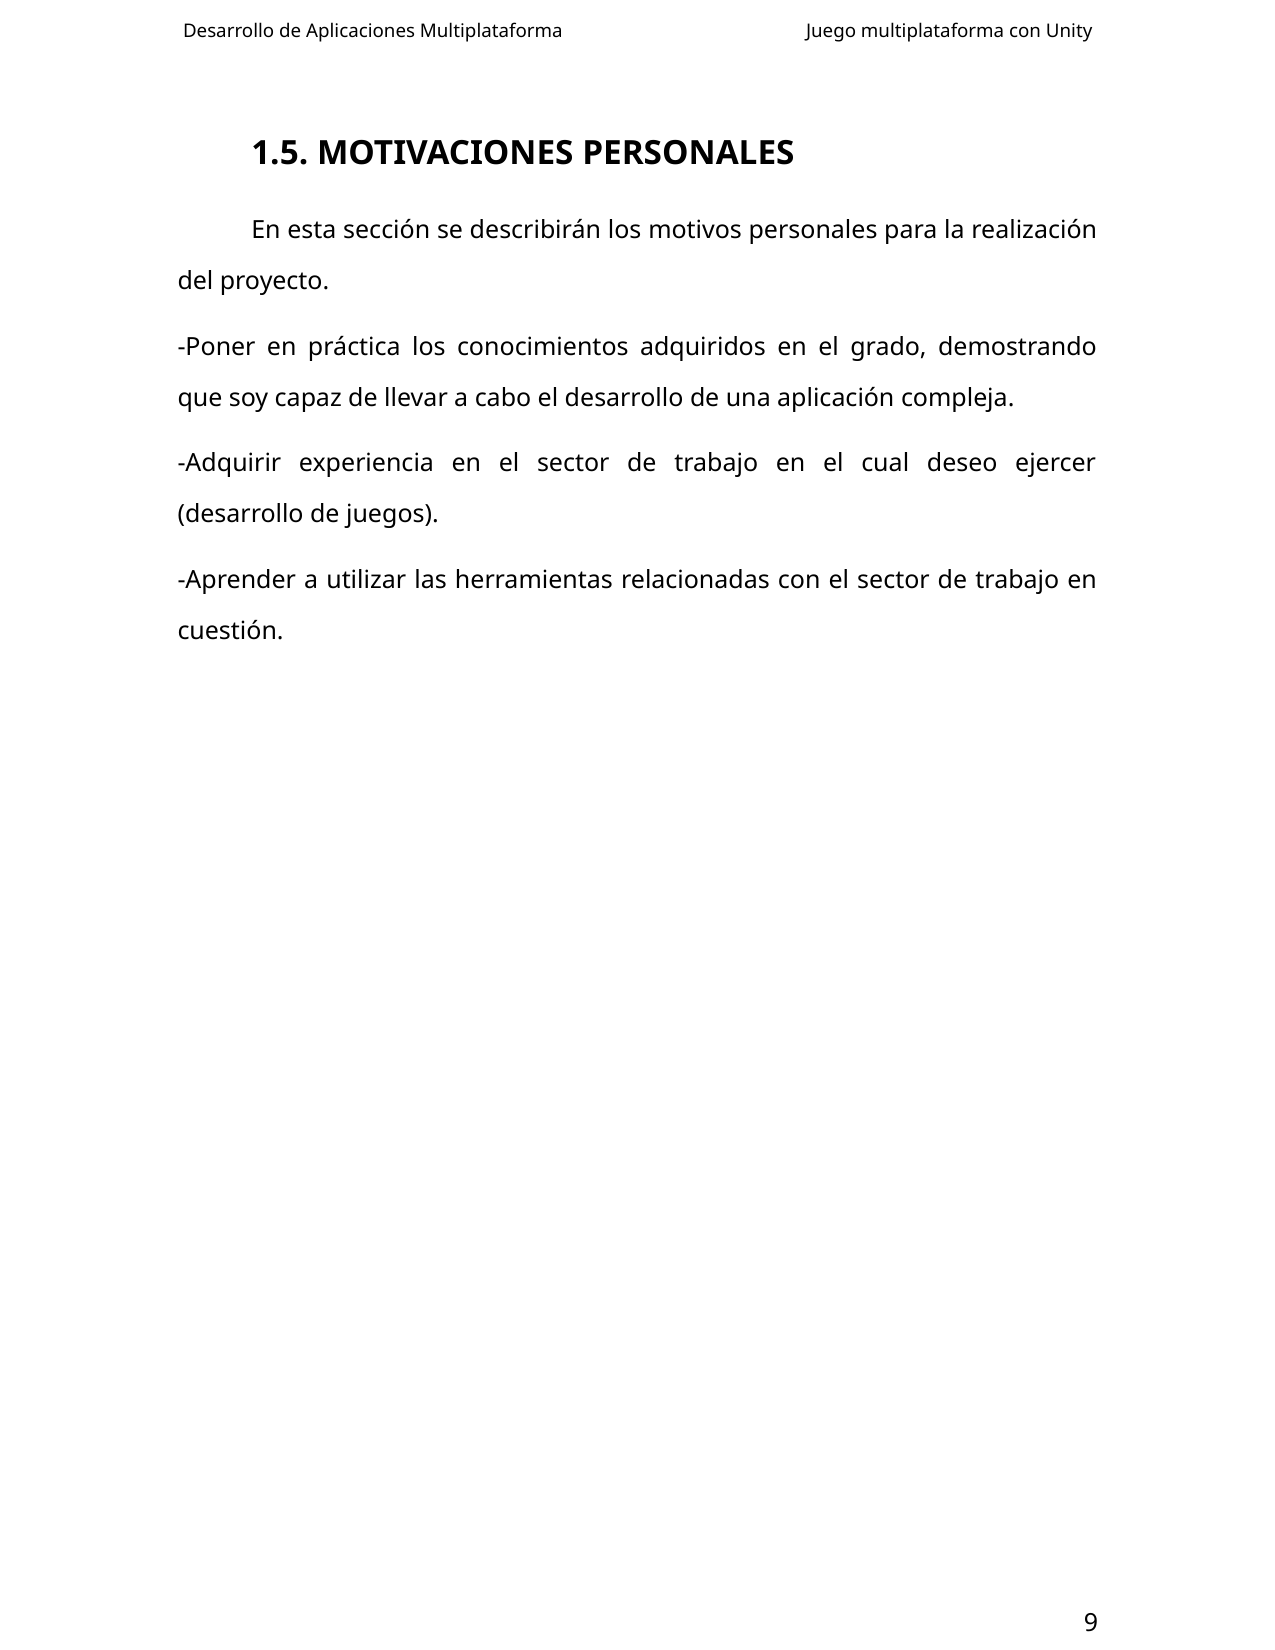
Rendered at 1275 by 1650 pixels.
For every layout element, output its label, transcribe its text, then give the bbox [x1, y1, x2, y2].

text -Aprender a utilizar las herramientas relacionadas con el sector de trabajo en cuestión. [177, 562, 1098, 647]
text En esta sección se describirán los motivos personales para la realización del proyecto. [177, 212, 1098, 297]
text 1.5. MOTIVACIONES PERSONALES [177, 129, 1098, 174]
text -Adquirir experiencia en el sector de trabajo en el cual deseo ejercer (desarrollo de juegos). [177, 445, 1098, 530]
text -Poner en práctica los conocimientos adquiridos en el grado, demostrando que soy capaz de llevar a cabo el desarrollo de una aplicación compleja. [177, 328, 1098, 413]
